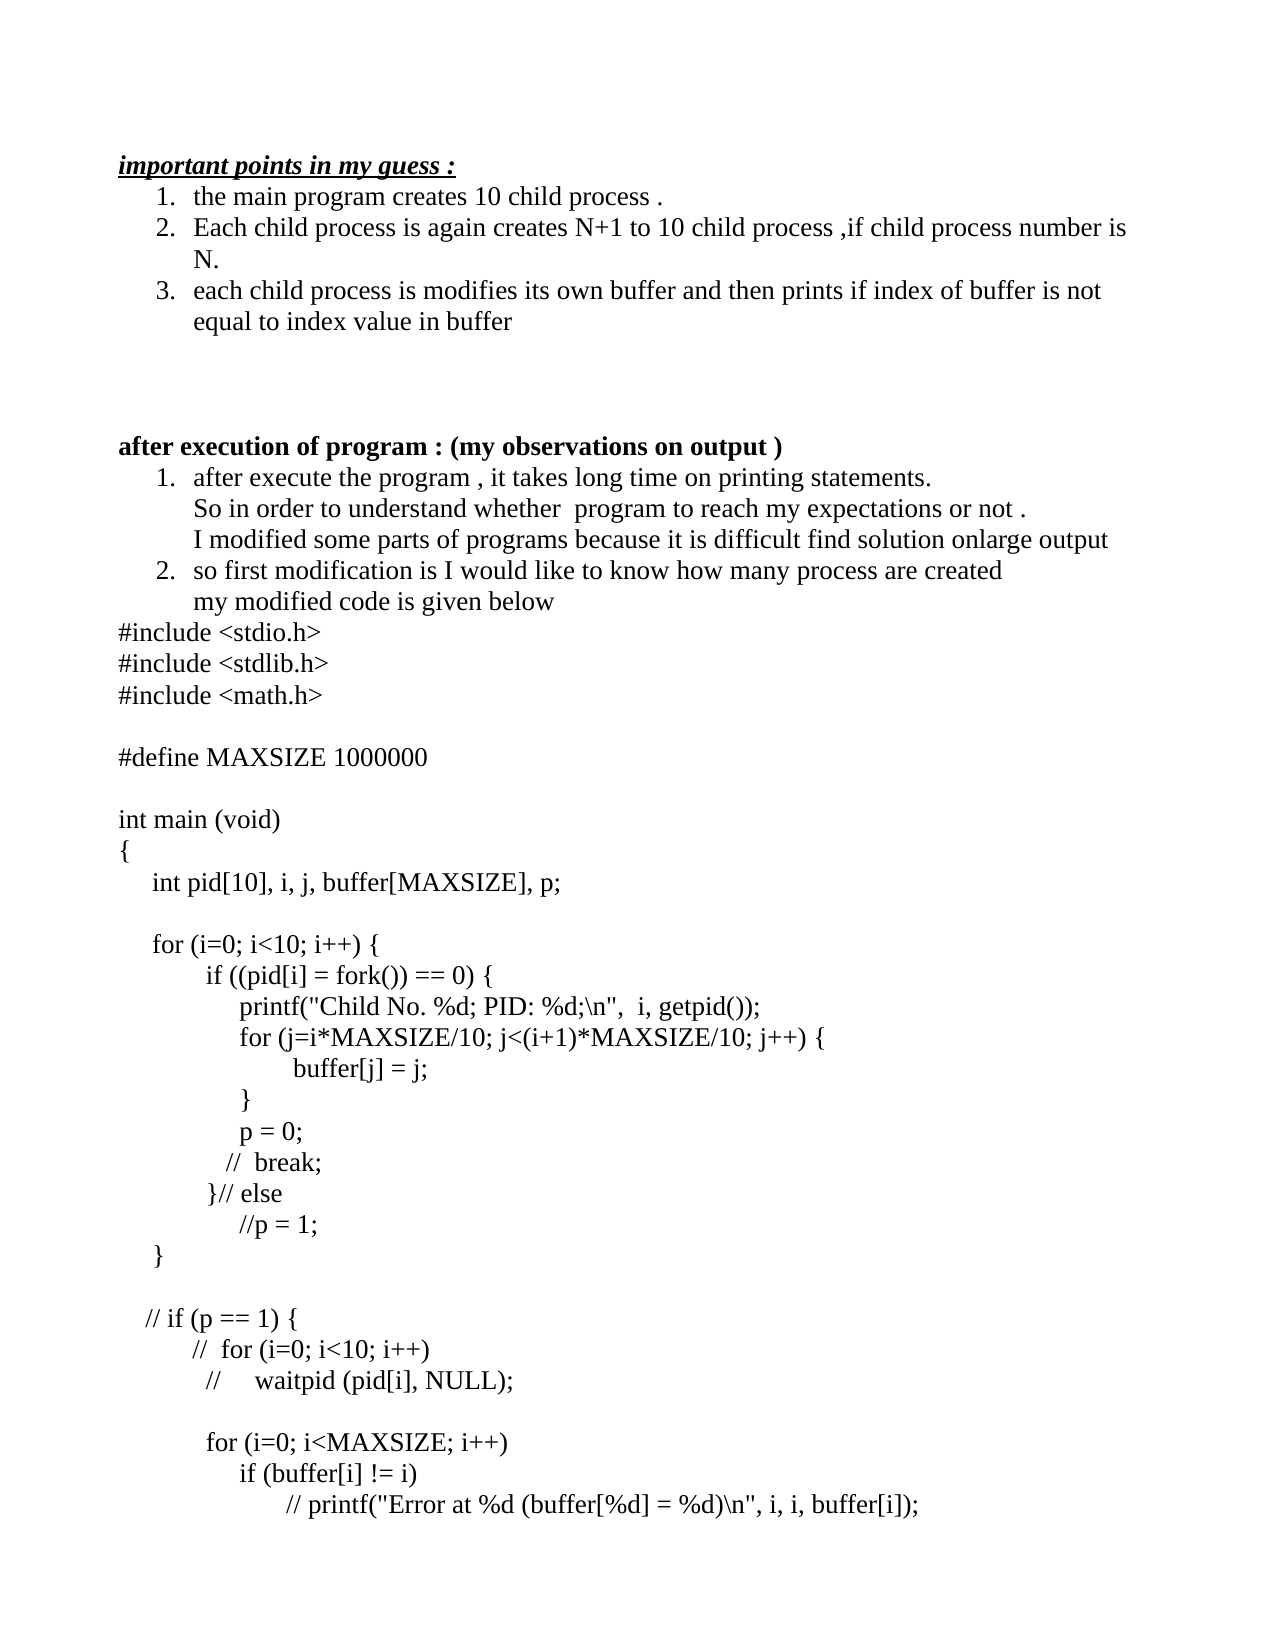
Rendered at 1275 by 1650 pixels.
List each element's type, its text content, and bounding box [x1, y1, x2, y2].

text // for (i=0; i<10; i++) [118, 1333, 1157, 1364]
list my modified code is given below [156, 585, 1157, 616]
text #include <math.h> [118, 679, 1157, 710]
text } [118, 1084, 1157, 1115]
text { [118, 834, 1157, 866]
text // if (p == 1) { [118, 1302, 1157, 1333]
text // break; [118, 1146, 1157, 1177]
text buffer[j] = j; [118, 1052, 1157, 1084]
list so first modification is I would like to know how many process are created [156, 554, 1157, 585]
list I modified some parts of programs because it is difficult find solution onlarge output [156, 523, 1157, 554]
list So in order to understand whether program to reach my expectations or not . [156, 492, 1157, 523]
text p = 0; [118, 1115, 1157, 1146]
text int pid[10], i, j, buffer[MAXSIZE], p; [118, 866, 1157, 897]
text after execution of program : (my observations on output ) [118, 429, 1157, 461]
text for (i=0; i<10; i++) { [118, 928, 1157, 959]
list after execute the program , it takes long time on printing statements. [156, 461, 1157, 492]
text #include <stdlib.h> [118, 648, 1157, 679]
text #define MAXSIZE 1000000 [118, 741, 1157, 772]
text important points in my guess : [118, 149, 1157, 180]
list each child process is modifies its own buffer and then prints if index of buffer is not equal to index value in buffer [156, 274, 1157, 336]
text for (j=i*MAXSIZE/10; j<(i+1)*MAXSIZE/10; j++) { [118, 1021, 1157, 1052]
text } [118, 1239, 1157, 1271]
text if ((pid[i] = fork()) == 0) { [118, 959, 1157, 990]
text // waitpid (pid[i], NULL); [118, 1364, 1157, 1395]
list the main program creates 10 child process . [156, 180, 1157, 212]
text //p = 1; [118, 1208, 1157, 1239]
text #include <stdio.h> [118, 616, 1157, 648]
list Each child process is again creates N+1 to 10 child process ,if child process number is N. [156, 212, 1157, 274]
text printf("Child No. %d; PID: %d;\n", i, getpid()); [118, 990, 1157, 1021]
text int main (void) [118, 803, 1157, 834]
text // printf("Error at %d (buffer[%d] = %d)\n", i, i, buffer[i]); [118, 1488, 1157, 1520]
text if (buffer[i] != i) [118, 1457, 1157, 1488]
text }// else [118, 1177, 1157, 1208]
text for (i=0; i<MAXSIZE; i++) [118, 1426, 1157, 1457]
